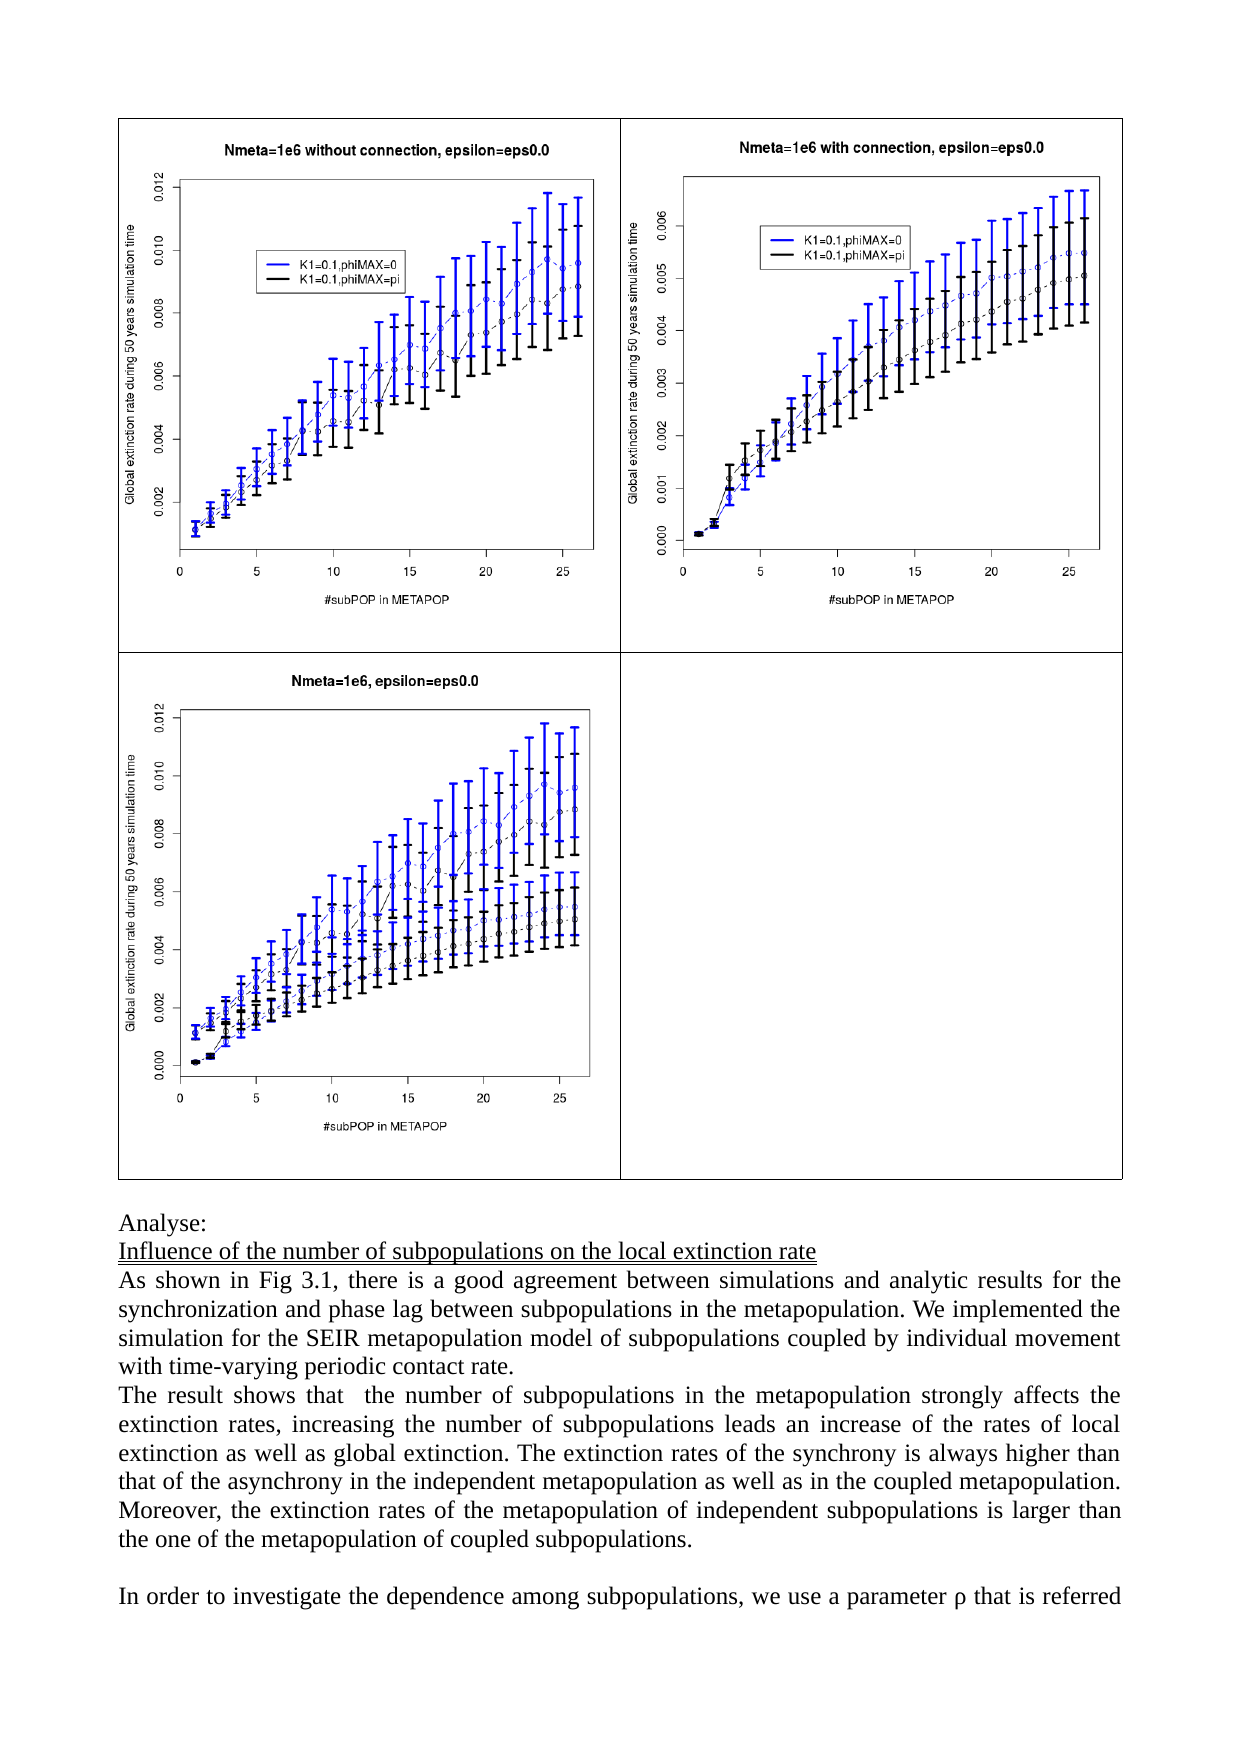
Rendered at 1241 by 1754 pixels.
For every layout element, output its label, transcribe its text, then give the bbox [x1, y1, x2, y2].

text Analyse: [118, 1208, 1122, 1236]
picture [123, 657, 615, 1145]
table_cell [621, 653, 1122, 1179]
text The result shows that the number of subpopulations in the metapopulation strongly affects the extinction rates, increasing the number of subpopulations leads an increase of the rates of local extinction as well as global extinction. The extinction rates of the synchrony is always higher than that of the asynchrony in the independent metapopulation as well as in the coupled metapopulation. Moreover, the extinction rates of the metapopulation of independent subpopulations is larger than the one of the metapopulation of coupled subpopulations. [118, 1380, 1122, 1553]
table_header [621, 119, 1122, 652]
text Influence of the number of subpopulations on the local extinction rate [118, 1236, 1122, 1265]
text As shown in Fig 3.1, there is a good agreement between simulations and analytic results for the synchronization and phase lag between subpopulations in the metapopulation. We implemented the simulation for the SEIR metapopulation model of subpopulations coupled by individual movement with time-varying periodic contact rate. [118, 1265, 1122, 1380]
table_header [119, 119, 620, 652]
picture [123, 123, 615, 618]
picture [625, 123, 1117, 616]
table_cell [119, 653, 620, 1179]
text In order to investigate the dependence among subpopulations, we use a parameter ρ that is referred [118, 1581, 1122, 1610]
